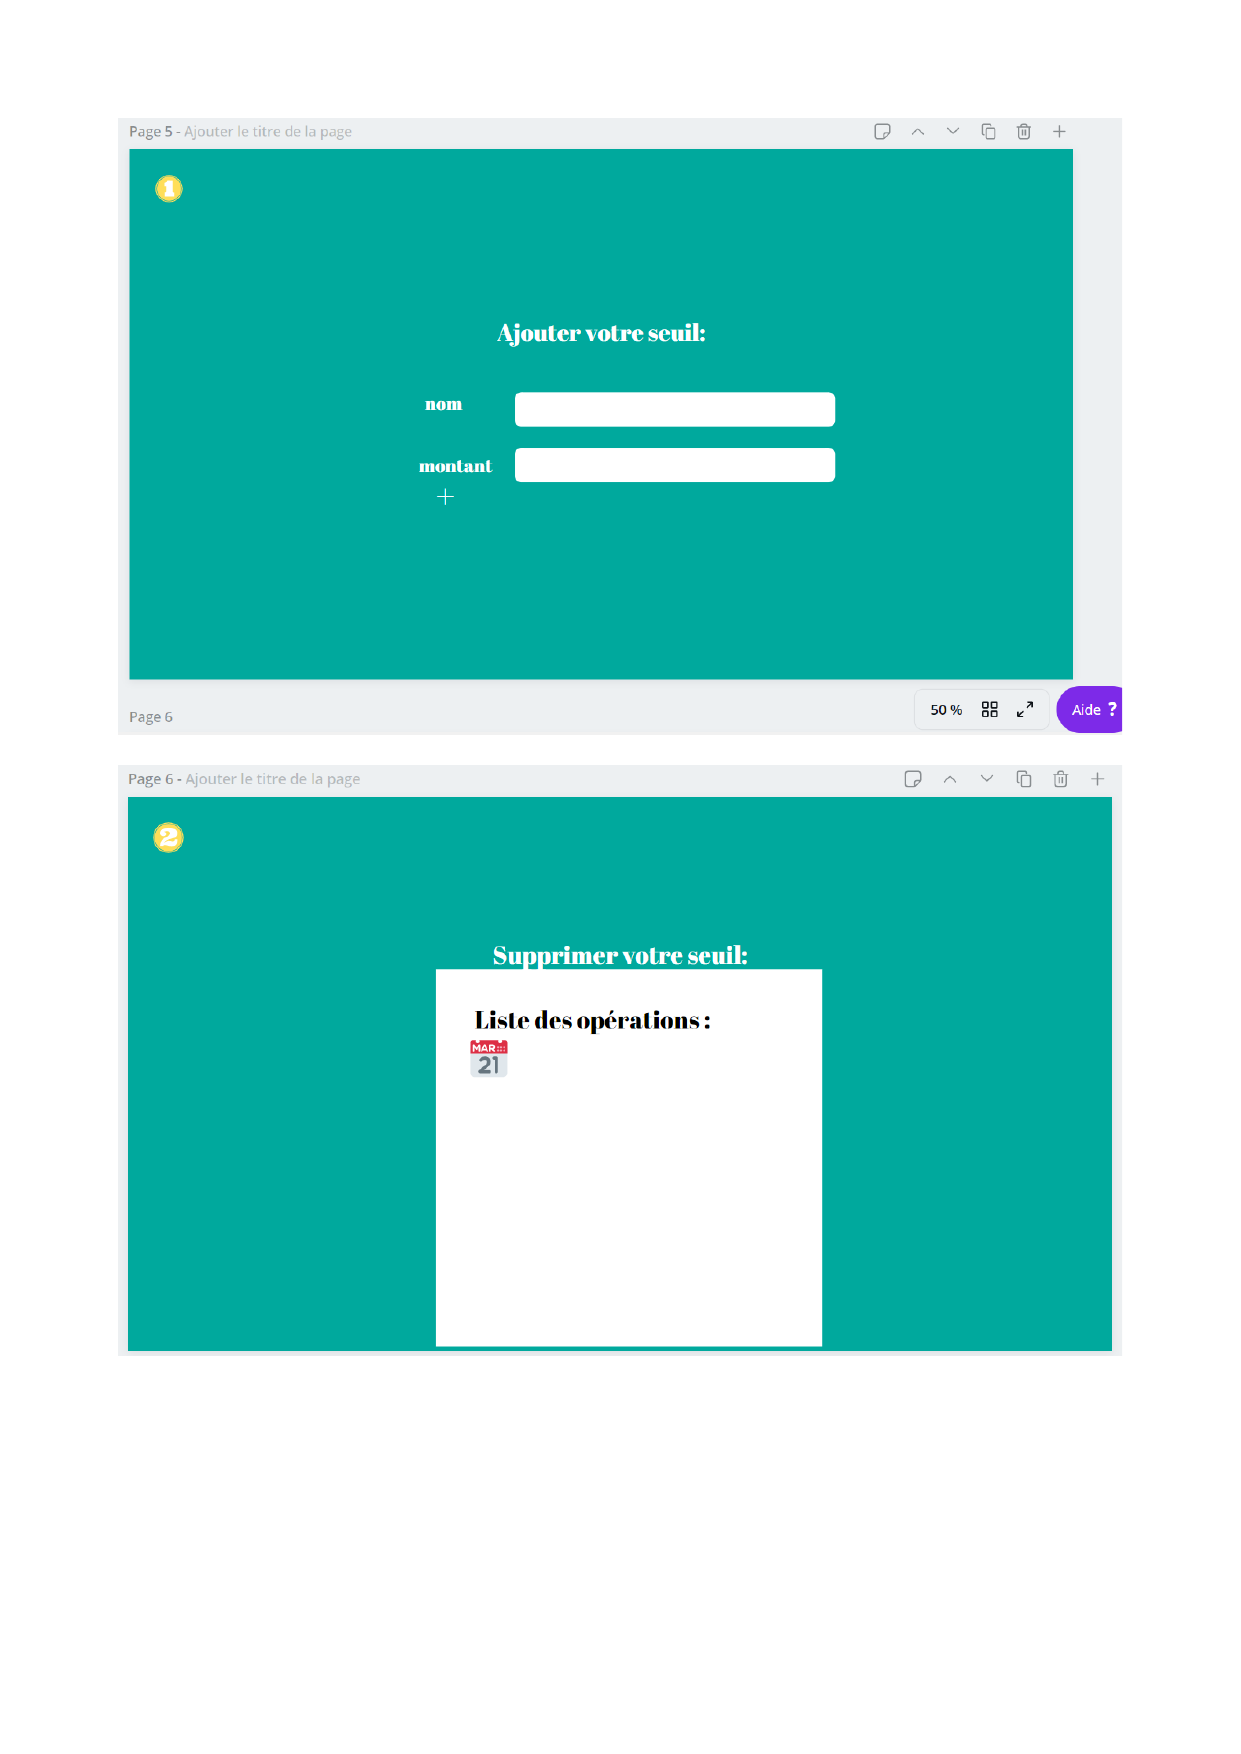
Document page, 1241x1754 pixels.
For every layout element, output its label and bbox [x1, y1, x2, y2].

picture [118, 118, 1123, 735]
picture [118, 765, 1123, 1356]
